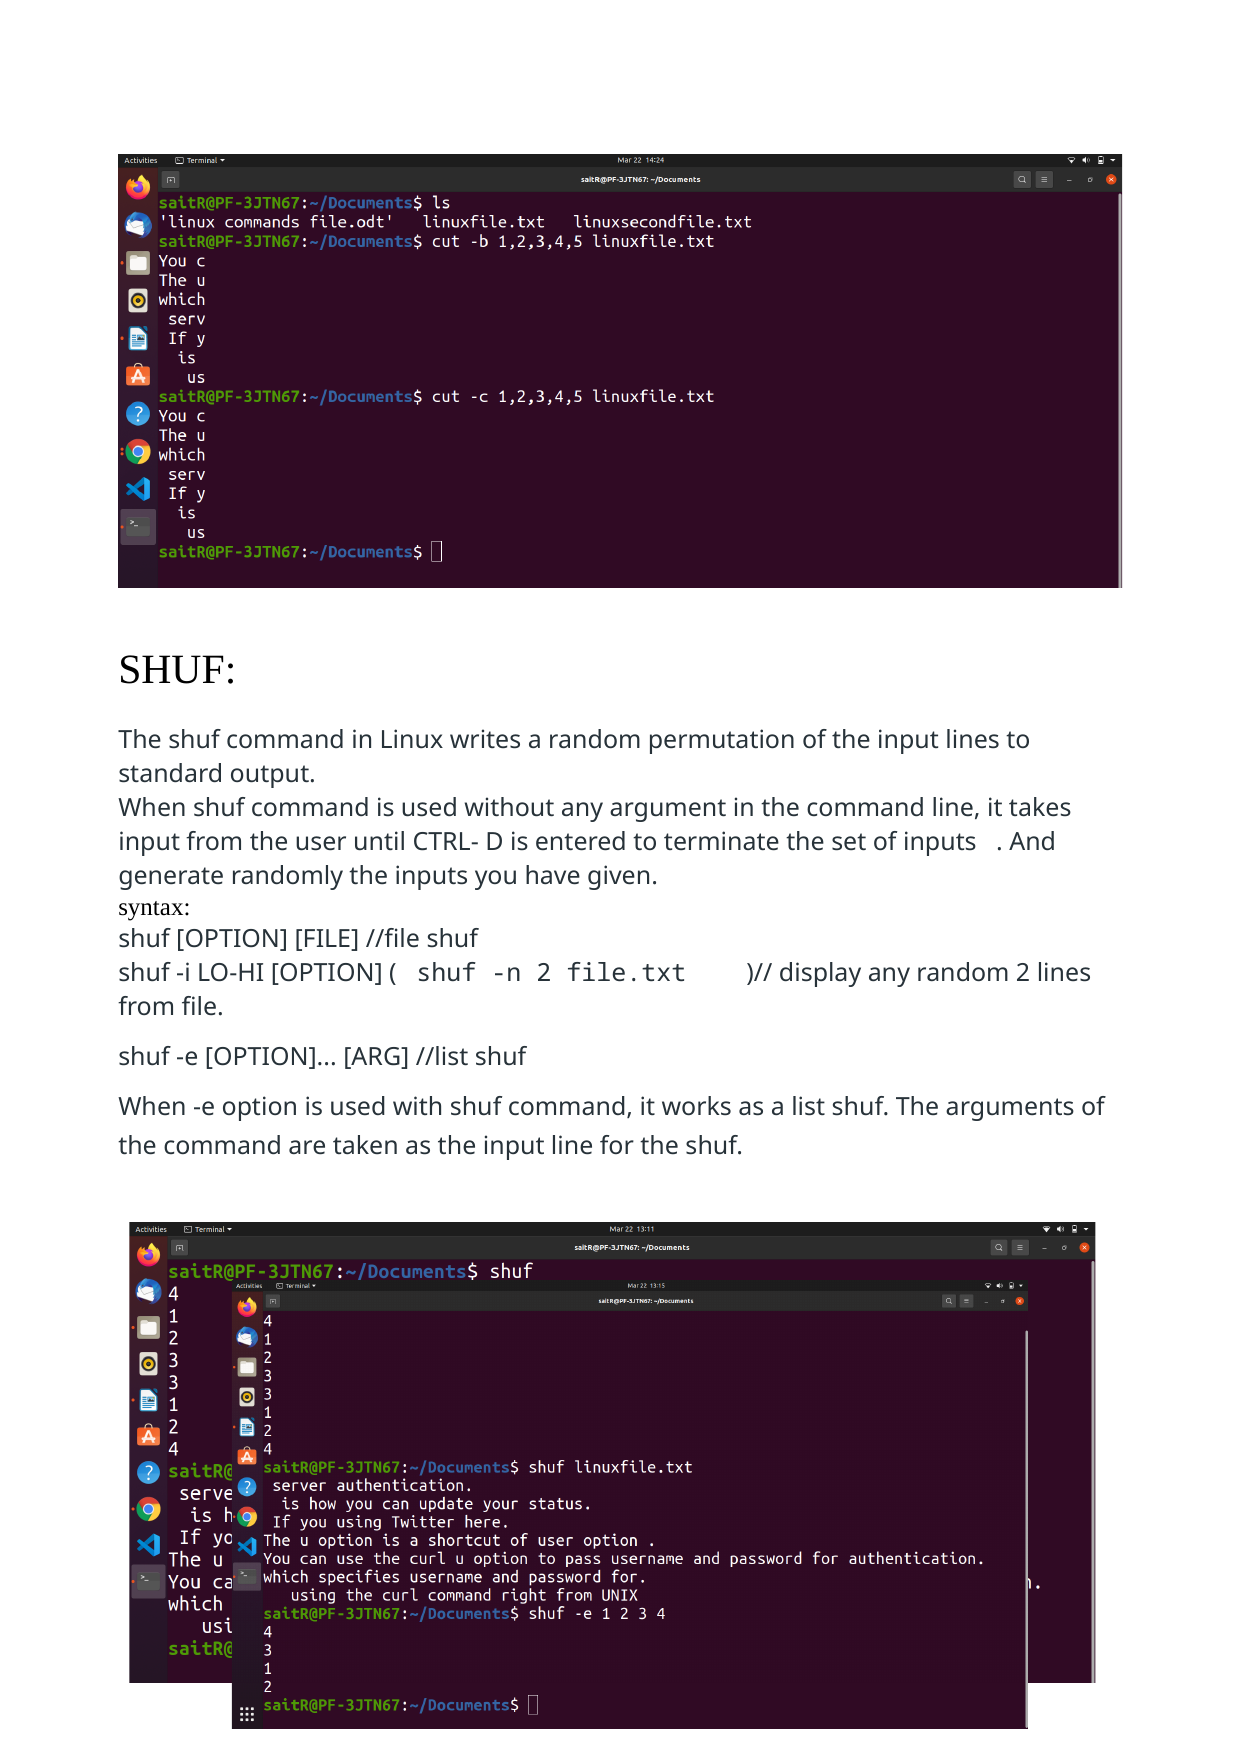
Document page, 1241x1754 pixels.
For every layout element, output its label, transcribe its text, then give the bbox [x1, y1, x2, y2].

text syntax: [118, 892, 1122, 921]
text SHUF: [118, 645, 1122, 693]
text The shuf command in Linux writes a random permutation of the input lines to standard output. [118, 722, 1122, 790]
text shuf -e [OPTION]... [ARG] //list shuf [118, 1038, 1122, 1073]
text When shuf command is used without any argument in the command line, it takes input from the user until CTRL- D is entered to terminate the set of inputs . And generate randomly the inputs you have given. [118, 790, 1122, 892]
text shuf -i LO-HI [OPTION] ( shuf -n 2 file.txt )// display any random 2 lines from file. [118, 955, 1122, 1023]
text When -e option is used with shuf command, it works as a list shuf. The arguments of the command are taken as the input line for the shuf. [118, 1088, 1122, 1161]
text shuf [OPTION] [FILE] //file shuf [118, 921, 1122, 955]
